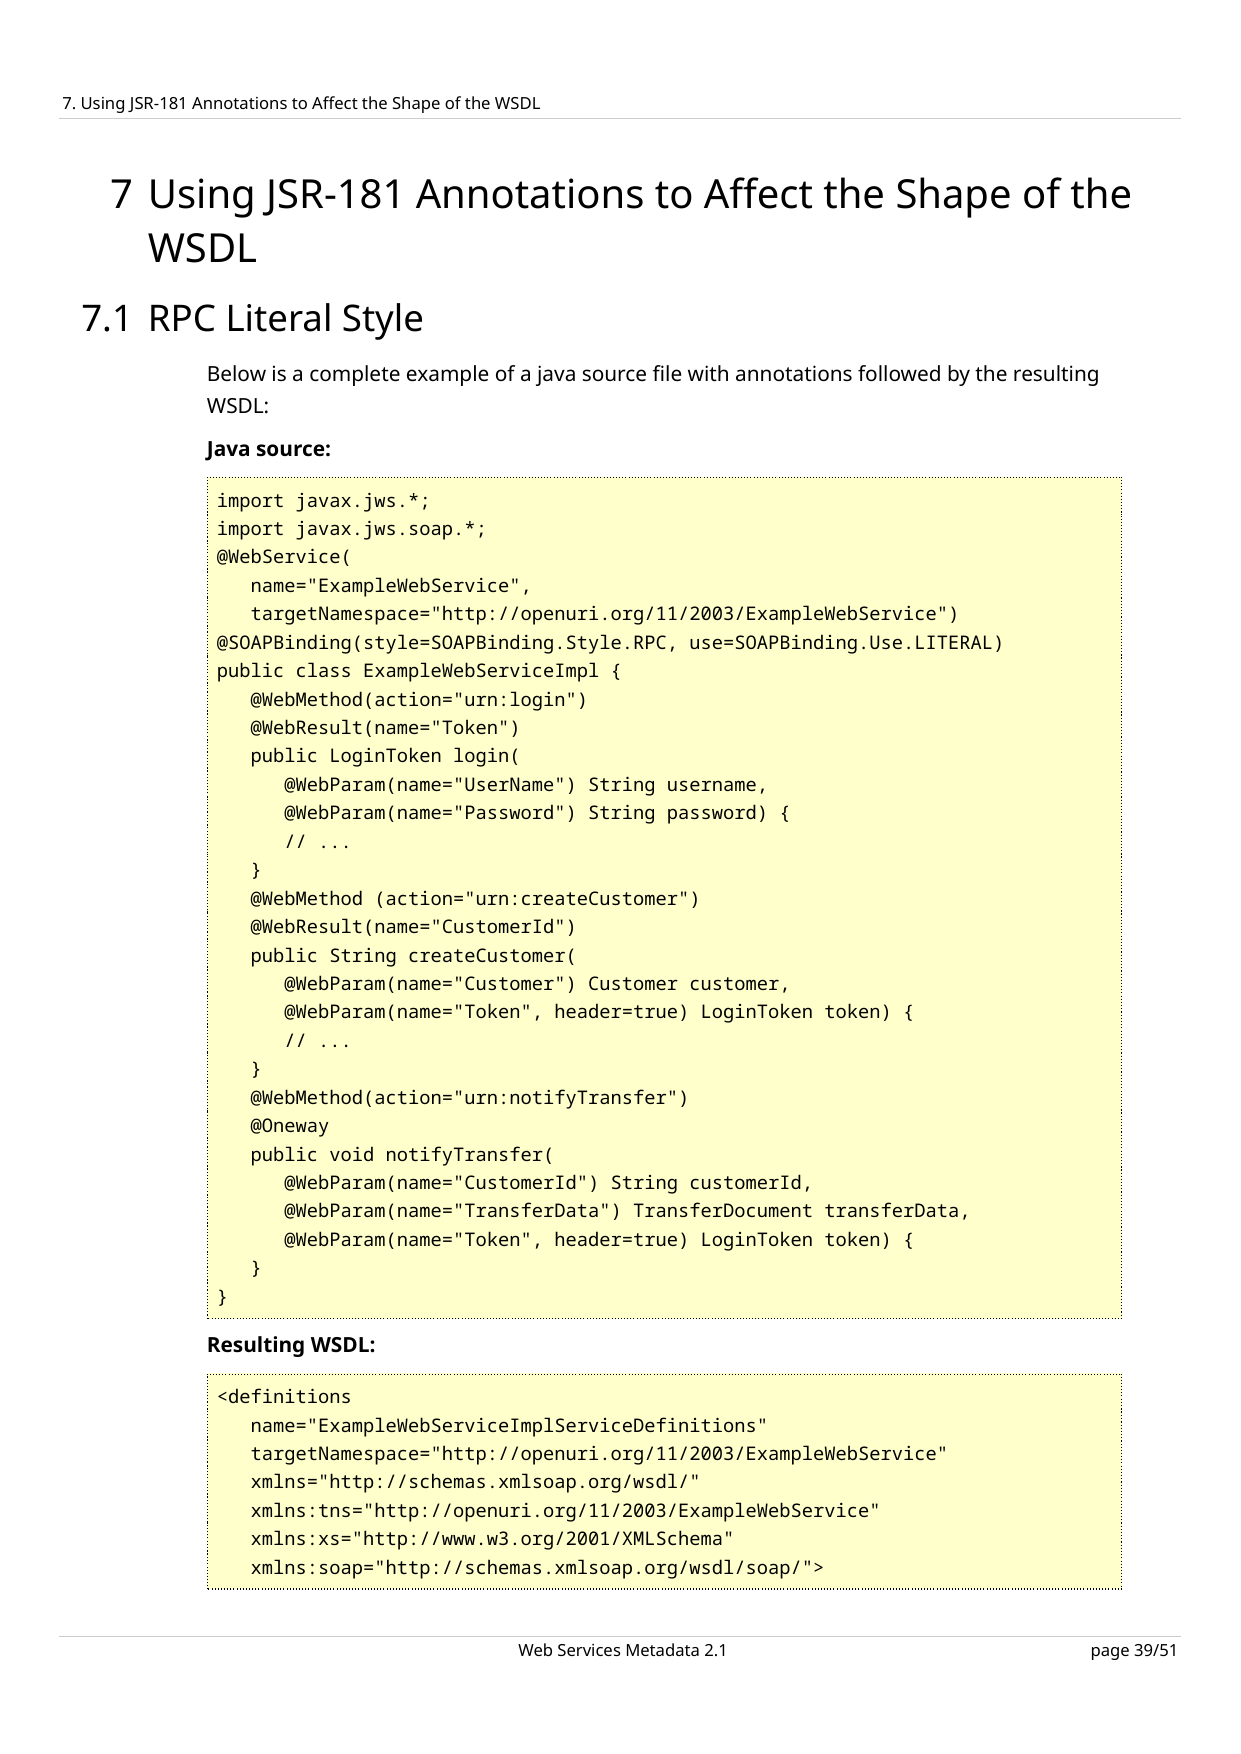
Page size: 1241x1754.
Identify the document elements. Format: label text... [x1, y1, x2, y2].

list @WebService( [207, 534, 1122, 562]
list public LoginToken login( [207, 733, 1122, 761]
list // ... [207, 1017, 1122, 1046]
list public String createCustomer( [207, 932, 1122, 960]
list @WebParam(name="Token", header=true) LoginToken token) { [207, 1216, 1122, 1245]
list name="ExampleWebServiceImplServiceDefinitions" [207, 1402, 1122, 1430]
subtitle Using JSR-181 Annotations to Affect the Shape of the WSDL [133, 165, 1181, 274]
list } [207, 1245, 1122, 1273]
list } [207, 847, 1122, 875]
list @WebMethod (action="urn:createCustomer") [207, 875, 1122, 903]
list xmlns="http://schemas.xmlsoap.org/wsdl/" [207, 1459, 1122, 1487]
list import javax.jws.*; [207, 477, 1122, 505]
list name="ExampleWebService", [207, 562, 1122, 591]
list targetNamespace="http://openuri.org/11/2003/ExampleWebService") [207, 591, 1122, 619]
subtitle RPC Literal Style [133, 292, 1181, 342]
list targetNamespace="http://openuri.org/11/2003/ExampleWebService" [207, 1430, 1122, 1459]
list @WebParam(name="UserName") String username, [207, 761, 1122, 790]
list @WebParam(name="CustomerId") String customerId, [207, 1159, 1122, 1188]
list @Oneway [207, 1102, 1122, 1131]
list @WebMethod(action="urn:login") [207, 676, 1122, 704]
list @WebParam(name="TransferData") TransferDocument transferData, [207, 1188, 1122, 1216]
list @SOAPBinding(style=SOAPBinding.Style.RPC, use=SOAPBinding.Use.LITERAL) [207, 619, 1122, 647]
list @WebParam(name="Customer") Customer customer, [207, 960, 1122, 989]
text Resulting WSDL: [207, 1330, 1122, 1359]
list xmlns:soap="http://schemas.xmlsoap.org/wsdl/soap/"> [207, 1544, 1122, 1589]
list xmlns:tns="http://openuri.org/11/2003/ExampleWebService" [207, 1487, 1122, 1516]
list @WebResult(name="CustomerId") [207, 903, 1122, 932]
list public void notifyTransfer( [207, 1131, 1122, 1159]
list @WebMethod(action="urn:notifyTransfer") [207, 1074, 1122, 1102]
list @WebParam(name="Password") String password) { [207, 790, 1122, 818]
list import javax.jws.soap.*; [207, 505, 1122, 534]
list @WebResult(name="Token") [207, 704, 1122, 733]
list @WebParam(name="Token", header=true) LoginToken token) { [207, 989, 1122, 1017]
list // ... [207, 818, 1122, 847]
list } [207, 1046, 1122, 1074]
text Below is a complete example of a java source file with annotations followed by the resulting WSDL: [207, 359, 1122, 419]
text Java source: [207, 434, 1122, 462]
list } [207, 1273, 1122, 1319]
list xmlns:xs="http://www.w3.org/2001/XMLSchema" [207, 1516, 1122, 1544]
list <definitions [207, 1373, 1122, 1402]
list public class ExampleWebServiceImpl { [207, 647, 1122, 676]
